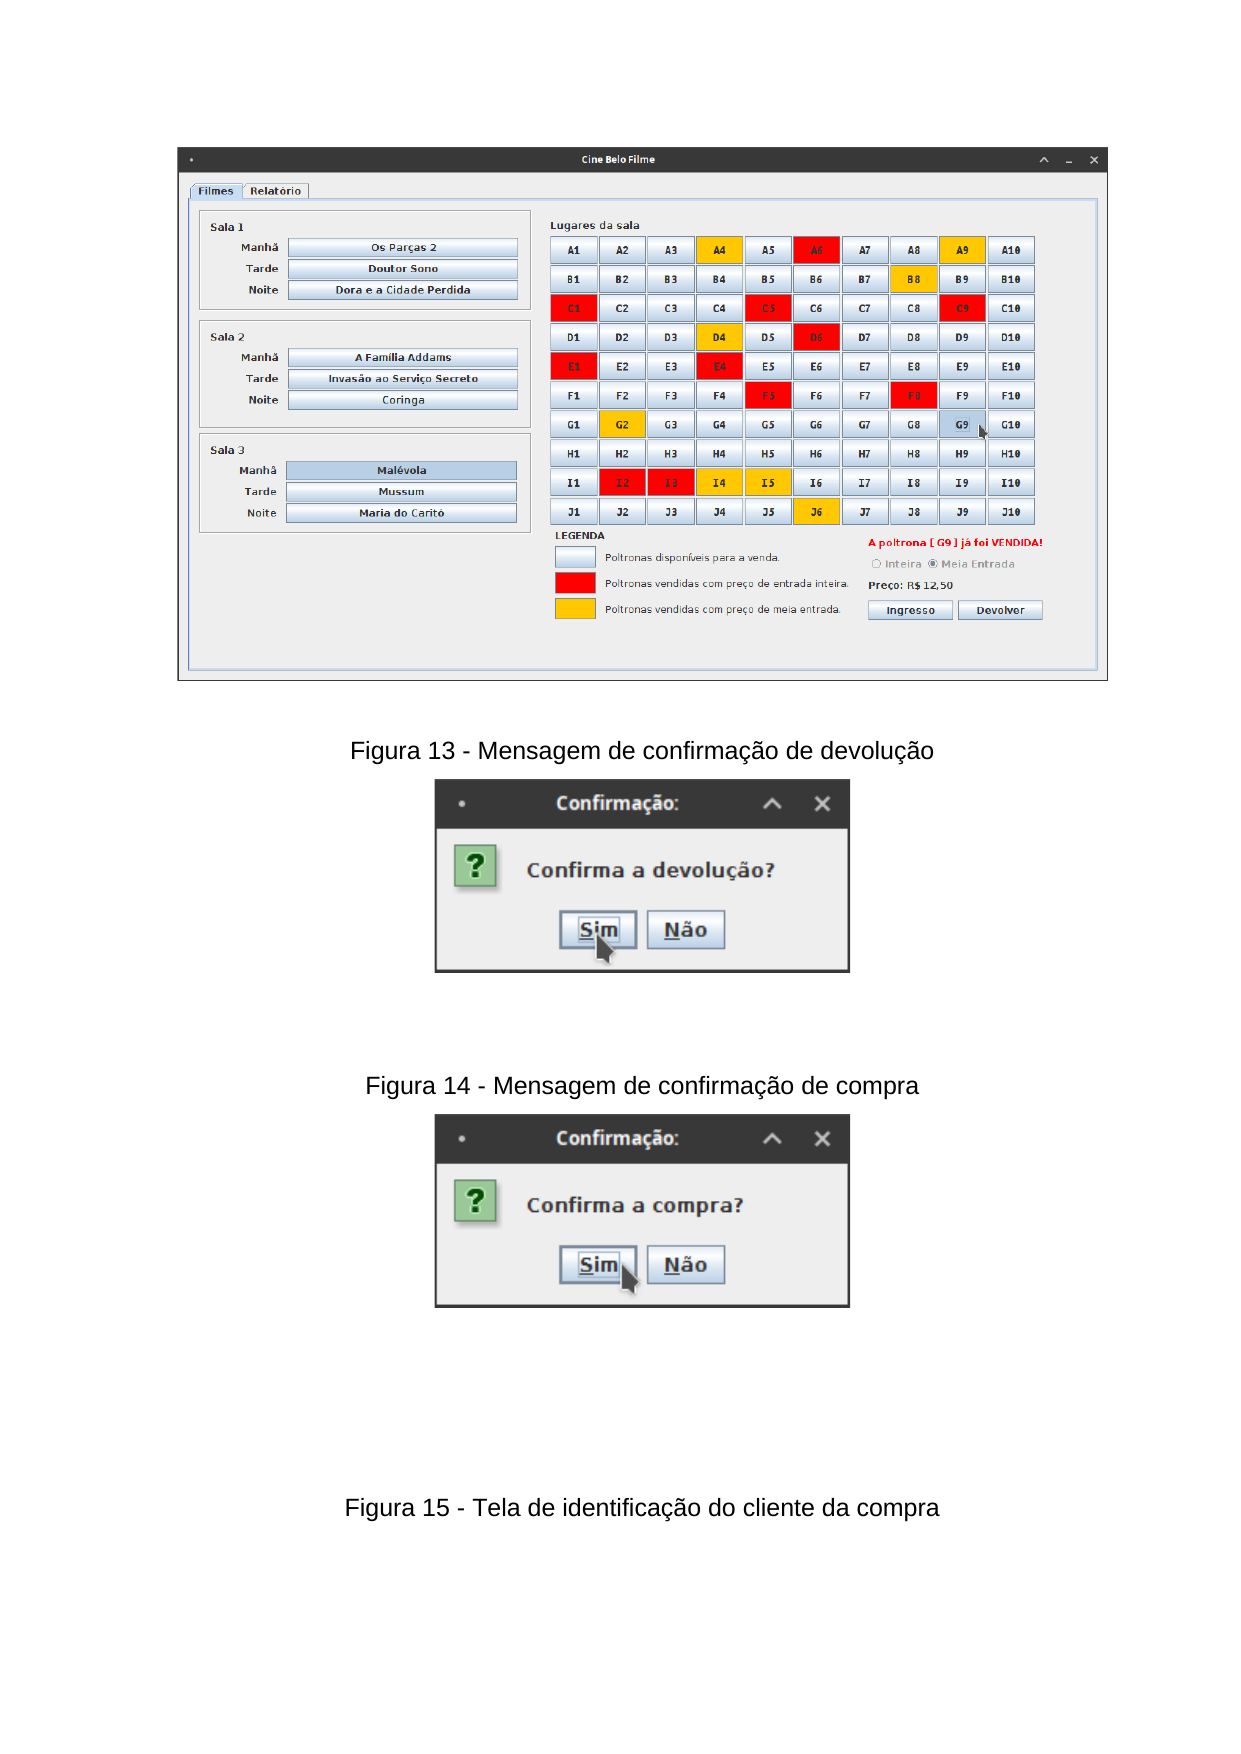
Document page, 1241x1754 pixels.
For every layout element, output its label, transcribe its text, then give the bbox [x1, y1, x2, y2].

picture [177, 147, 1108, 681]
text Figura 13 - Mensagem de confirmação de devolução [177, 736, 1107, 765]
picture [434, 779, 851, 973]
text Figura 14 - Mensagem de confirmação de compra [177, 1071, 1107, 1100]
text Figura 15 - Tela de identificação do cliente da compra [177, 1492, 1107, 1521]
picture [434, 1114, 851, 1308]
